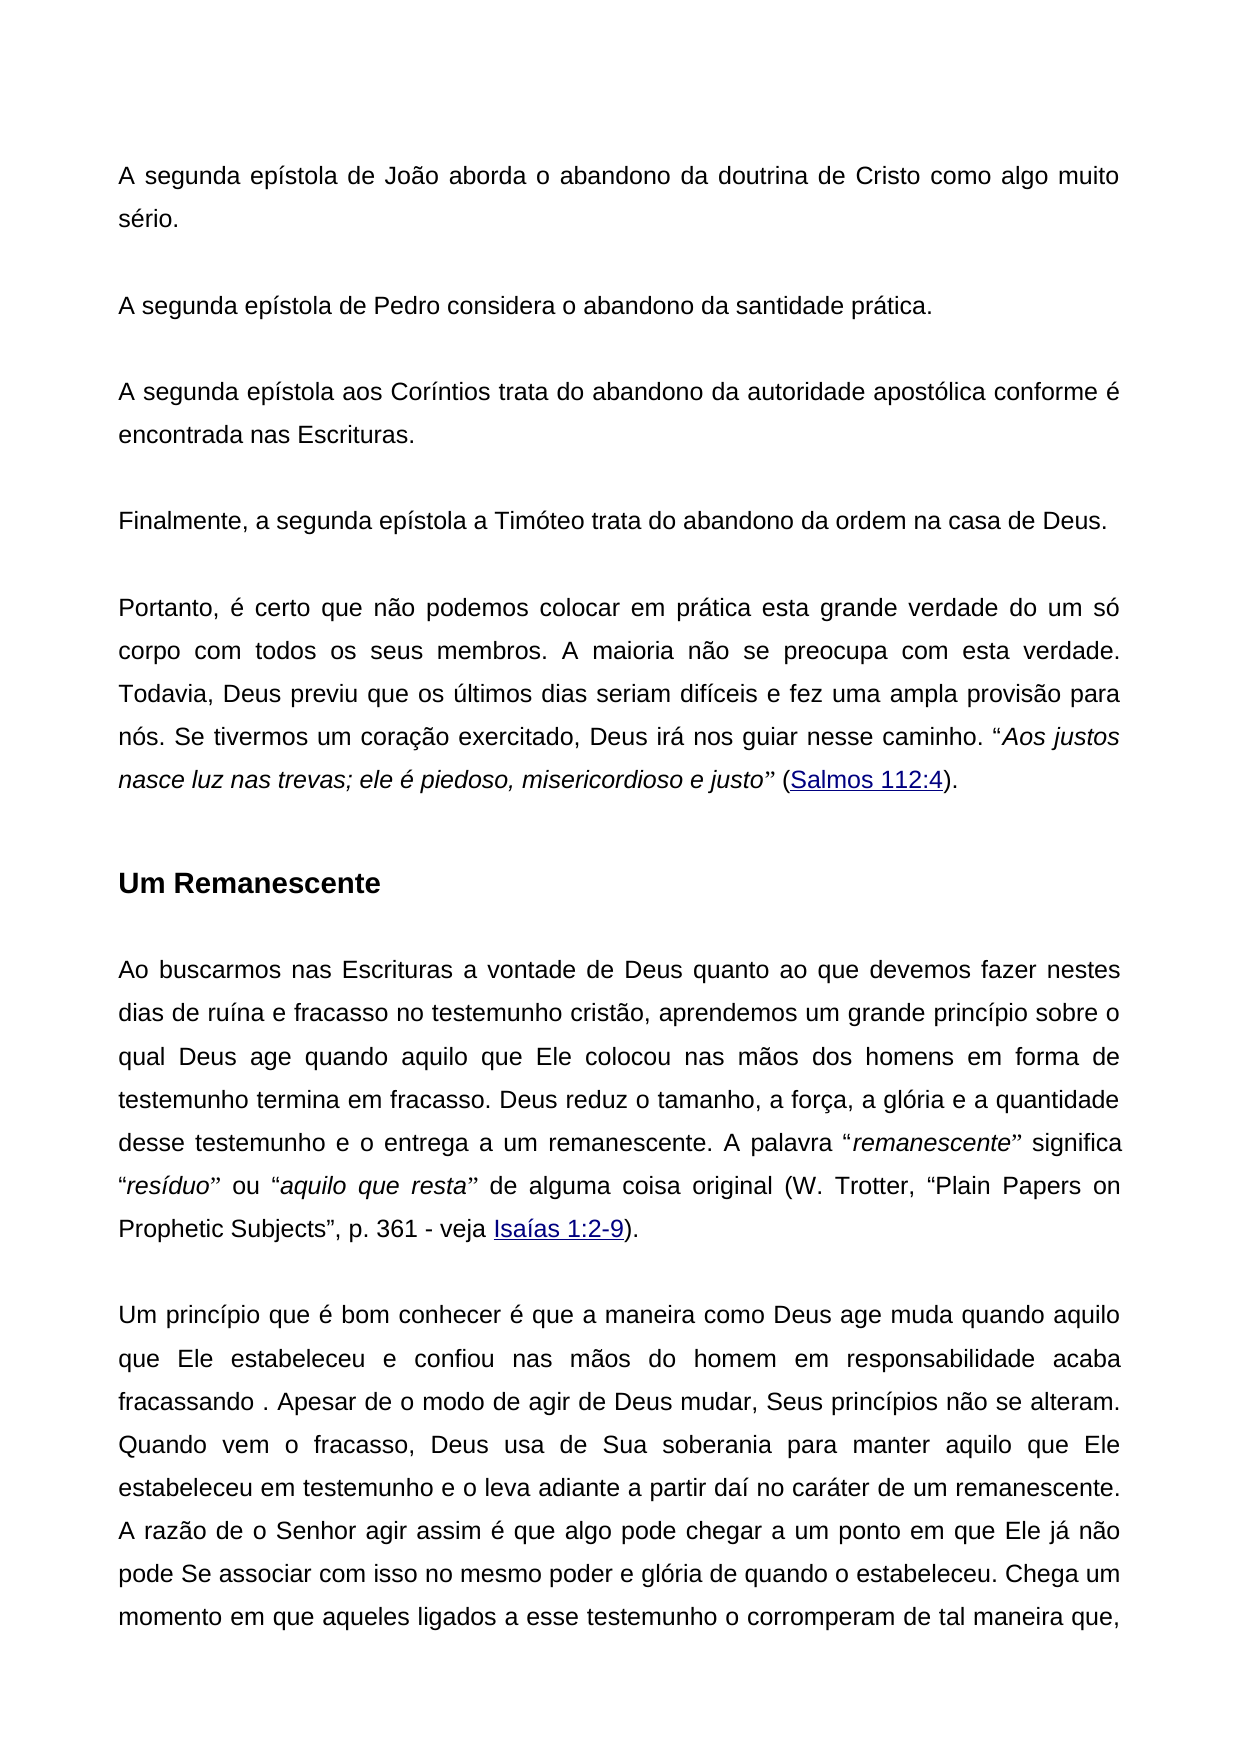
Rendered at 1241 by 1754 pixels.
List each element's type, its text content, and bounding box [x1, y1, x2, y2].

subtitle Um Remanescente [118, 866, 1122, 900]
text Finalmente, a segunda epístola a Timóteo trata do abandono da ordem na casa de Deus. [118, 506, 1122, 535]
text Portanto, é certo que não podemos colocar em prática esta grande verdade do um só corpo com todos os seus membros. A maioria não se preocupa com esta verdade. Todavia, Deus previu que os últimos dias seriam difíceis e fez uma ampla provisão para nós. Se tivermos um coração exercitado, Deus irá nos guiar nesse caminho. “Aos justos nasce luz nas trevas; ele é piedoso, misericordioso e justo” (Salmos 112:4). [118, 592, 1122, 794]
text A segunda epístola aos Coríntios trata do abandono da autoridade apostólica conforme é encontrada nas Escrituras. [118, 377, 1122, 449]
text Um princípio que é bom conhecer é que a maneira como Deus age muda quando aquilo que Ele estabeleceu e confiou nas mãos do homem em responsabilidade acaba fracassando . Apesar de o modo de agir de Deus mudar, Seus princípios não se alteram. Quando vem o fracasso, Deus usa de Sua soberania para manter aquilo que Ele estabeleceu em testemunho e o leva adiante a partir daí no caráter de um remanescente. A razão de o Senhor agir assim é que algo pode chegar a um ponto em que Ele já não pode Se associar com isso no mesmo poder e glória de quando o estabeleceu. Chega um momento em que aqueles ligados a esse testemunho o corromperam de tal maneira que, [118, 1301, 1122, 1631]
text Ao buscarmos nas Escrituras a vontade de Deus quanto ao que devemos fazer nestes dias de ruína e fracasso no testemunho cristão, aprendemos um grande princípio sobre o qual Deus age quando aquilo que Ele colocou nas mãos dos homens em forma de testemunho termina em fracasso. Deus reduz o tamanho, a força, a glória e a quantidade desse testemunho e o entrega a um remanescente. A palavra “remanescente” significa “resíduo” ou “aquilo que resta” de alguma coisa original (W. Trotter, “Plain Papers on Prophetic Subjects”, p. 361 - veja Isaías 1:2-9). [118, 955, 1122, 1243]
text A segunda epístola de Pedro considera o abandono da santidade prática. [118, 291, 1122, 319]
text A segunda epístola de João aborda o abandono da doutrina de Cristo como algo muito sério. [118, 161, 1122, 233]
